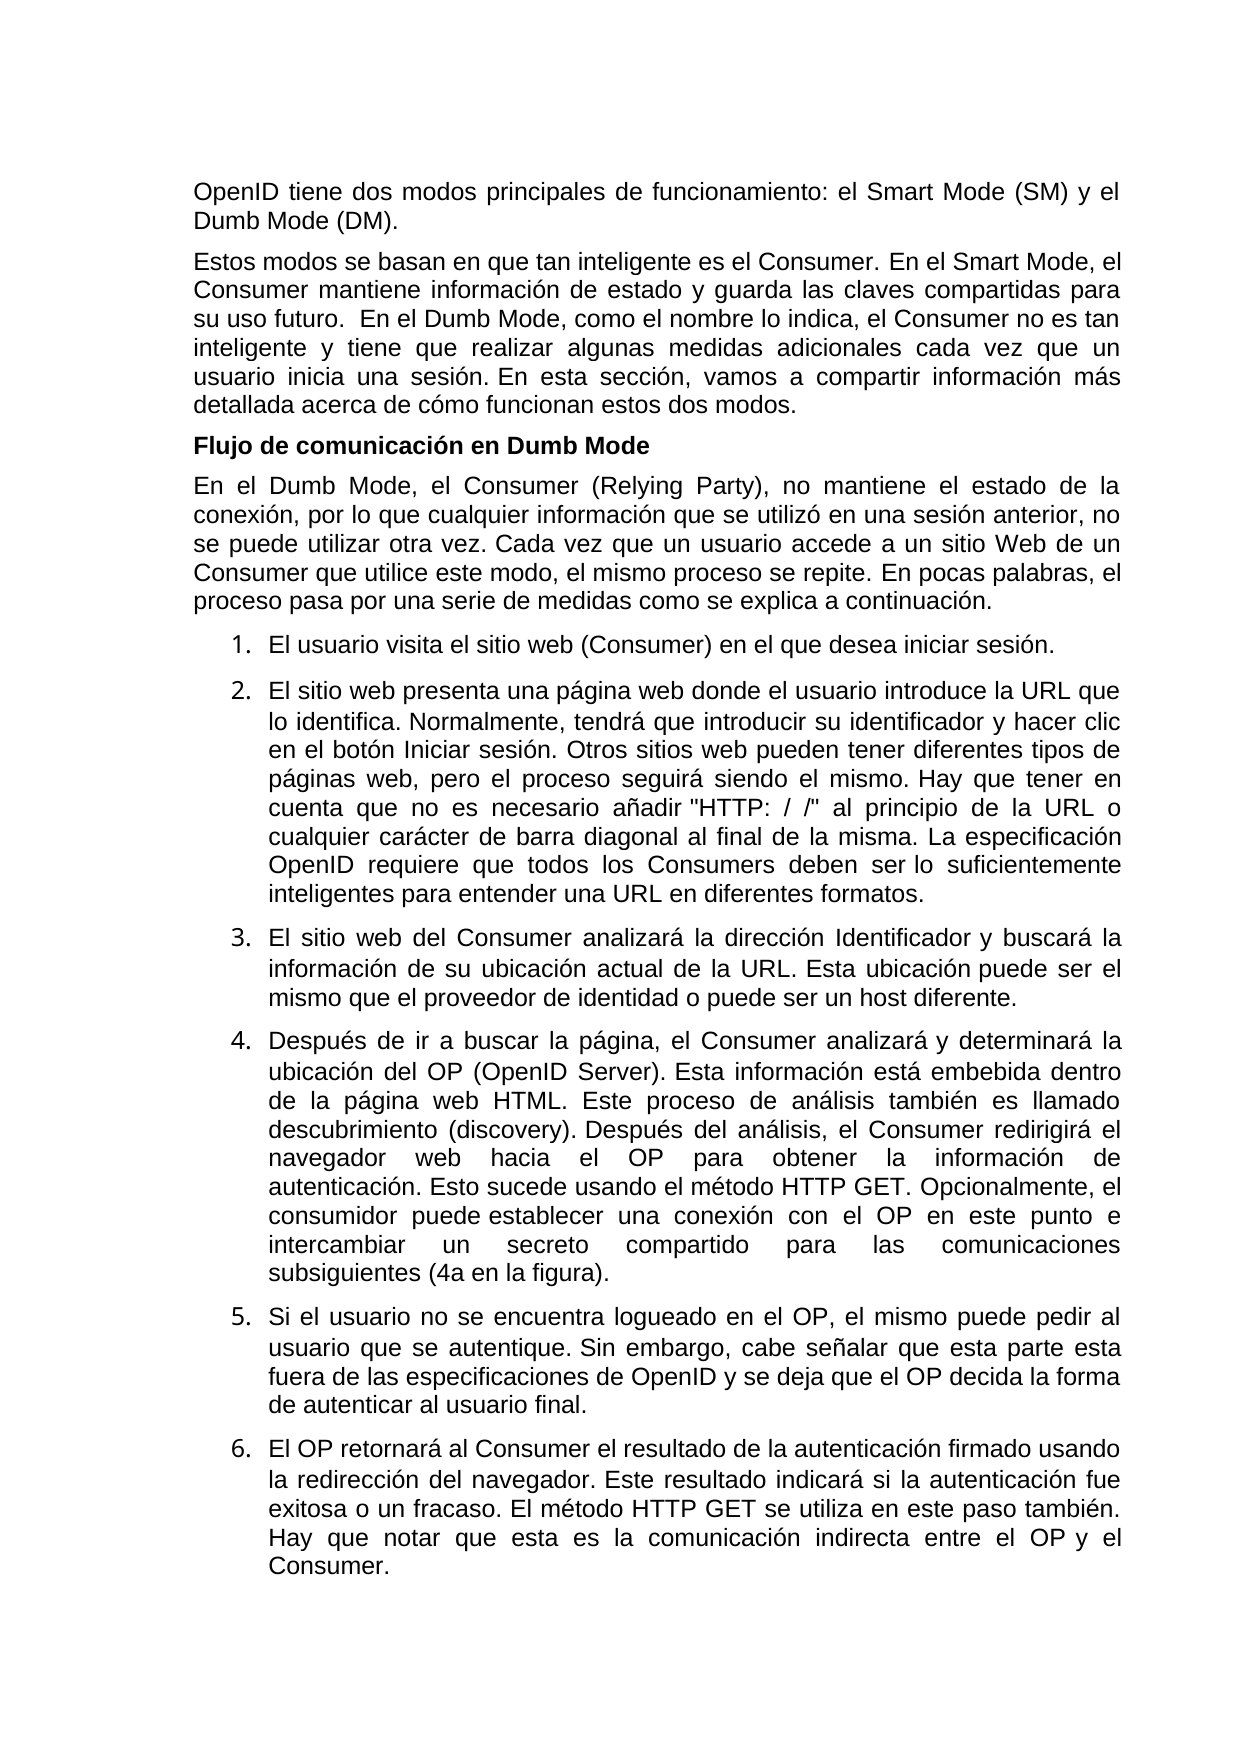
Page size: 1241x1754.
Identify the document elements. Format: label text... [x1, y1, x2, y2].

text Flujo de comunicación en Dumb Mode [657, 431, 1122, 459]
text OpenID tiene dos modos principales de funcionamiento: el Smart Mode (SM) y el Dumb Mode (DM). [193, 177, 1122, 235]
list Después de ir a buscar la página, el Consumer analizará y determinará la ubicación del OP (OpenID Server). Esta información está embebida dentro de la página web HTML. Este proceso de análisis también es llamado descubrimiento (discovery). Después del análisis, el Consumer redirigirá el navegador web hacia el OP para obtener la información de autenticación. Esto sucede usando el método HTTP GET. Opcionalmente, el consumidor puede establecer una conexión con el OP en este punto e intercambiar un secreto compartido para las comunicaciones subsiguientes (4a en la figura). [231, 1023, 1122, 1287]
list El sitio web presenta una página web donde el usuario introduce la URL que lo identifica. Normalmente, tendrá que introducir su identificador y hacer clic en el botón Iniciar sesión. Otros sitios web pueden tener diferentes tipos de páginas web, pero el proceso seguirá siendo el mismo. Hay que tener en cuenta que no es necesario añadir "HTTP: / /" al principio de la URL o cualquier carácter de barra diagonal al final de la misma. La especificación OpenID requiere que todos los Consumers deben ser lo suficientemente inteligentes para entender una URL en diferentes formatos. [231, 673, 1122, 908]
list El sitio web del Consumer analizará la dirección Identificador y buscará la información de su ubicación actual de la URL. Esta ubicación puede ser el mismo que el proveedor de identidad o puede ser un host diferente. [231, 920, 1122, 1011]
text En el Dumb Mode, el Consumer (Relying Party), no mantiene el estado de la conexión, por lo que cualquier información que se utilizó en una sesión anterior, no se puede utilizar otra vez. Cada vez que un usuario accede a un sitio Web de un Consumer que utilice este modo, el mismo proceso se repite. En pocas palabras, el proceso pasa por una serie de medidas como se explica a continuación. [193, 471, 1122, 615]
list Si el usuario no se encuentra logueado en el OP, el mismo puede pedir al usuario que se autentique. Sin embargo, cabe señalar que esta parte esta fuera de las especificaciones de OpenID y se deja que el OP decida la forma de autenticar al usuario final. [231, 1299, 1122, 1419]
list El OP retornará al Consumer el resultado de la autenticación firmado usando la redirección del navegador. Este resultado indicará si la autenticación fue exitosa o un fracaso. El método HTTP GET se utiliza en este paso también. Hay que notar que esta es la comunicación indirecta entre el OP y el Consumer. [231, 1431, 1122, 1580]
list El usuario visita el sitio web (Consumer) en el que desea iniciar sesión. [268, 627, 1122, 661]
text Estos modos se basan en que tan inteligente es el Consumer. En el Smart Mode, el Consumer mantiene información de estado y guarda las claves compartidas para su uso futuro. En el Dumb Mode, como el nombre lo indica, el Consumer no es tan inteligente y tiene que realizar algunas medidas adicionales cada vez que un usuario inicia una sesión. En esta sección, vamos a compartir información más detallada acerca de cómo funcionan estos dos modos. [193, 246, 1122, 419]
